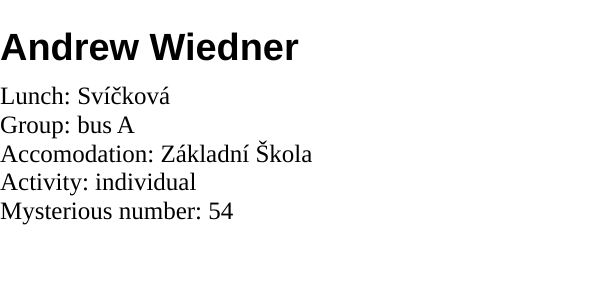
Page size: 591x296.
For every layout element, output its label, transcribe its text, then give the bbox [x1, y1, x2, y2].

text Lunch: Svíčková [0, 81, 591, 110]
text Activity: individual [0, 167, 591, 196]
text Accomodation: Základní Škola [0, 139, 591, 167]
text Mysterious number: 54 [0, 196, 591, 225]
subtitle Andrew Wiedner [0, 25, 591, 69]
text Group: bus A [0, 110, 591, 139]
